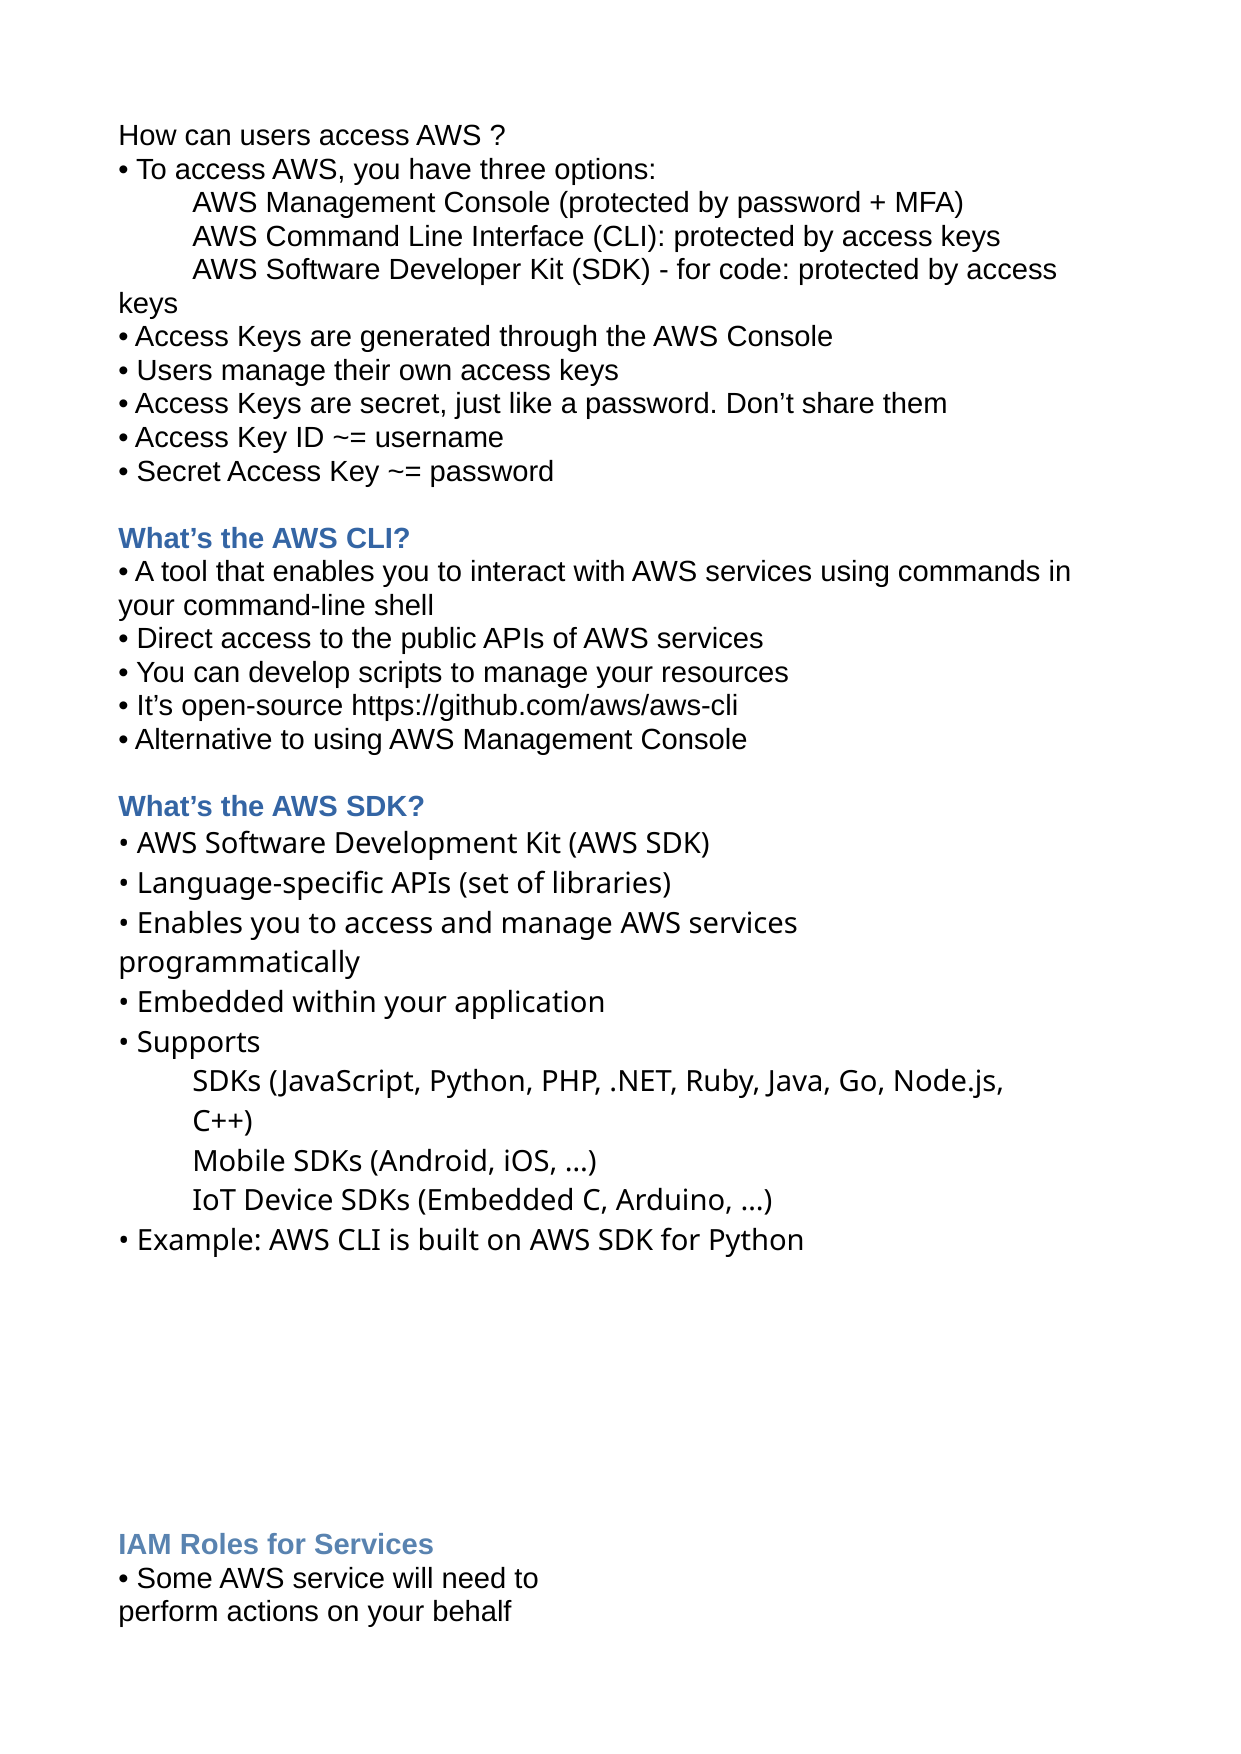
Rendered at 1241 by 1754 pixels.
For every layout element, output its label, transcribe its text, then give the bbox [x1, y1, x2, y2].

text • Alternative to using AWS Management Console [118, 722, 1122, 755]
text IoT Device SDKs (Embedded C, Arduino, …) [118, 1180, 1122, 1219]
text SDKs (JavaScript, Python, PHP, .NET, Ruby, Java, Go, Node.js, [118, 1061, 1122, 1100]
text • Supports [118, 1021, 1122, 1061]
text IAM Roles for Services [118, 1527, 1122, 1561]
text • Enables you to access and manage AWS services [118, 902, 1122, 942]
text • It’s open-source https://github.com/aws/aws-cli [118, 688, 1122, 722]
text • Language-specific APIs (set of libraries) [118, 862, 1122, 902]
text • Users manage their own access keys [118, 353, 1122, 386]
text perform actions on your behalf [118, 1594, 1122, 1628]
text • Access Keys are secret, just like a password. Don’t share them [118, 386, 1122, 420]
text • Embedded within your application [118, 981, 1122, 1021]
text • Access Key ID ~= username [118, 420, 1122, 453]
text • AWS Software Development Kit (AWS SDK) [118, 822, 1122, 862]
text AWS Management Console (protected by password + MFA) [118, 185, 1122, 219]
text • Secret Access Key ~= password [118, 453, 1122, 487]
text What’s the AWS SDK? [118, 789, 1122, 822]
text programmatically [118, 942, 1122, 981]
text • Example: AWS CLI is built on AWS SDK for Python [118, 1219, 1122, 1259]
text • Direct access to the public APIs of AWS services [118, 621, 1122, 655]
text AWS Software Developer Kit (SDK) - for code: protected by access keys [118, 252, 1122, 319]
text your command-line shell [118, 588, 1122, 621]
text Mobile SDKs (Android, iOS, …) [118, 1140, 1122, 1180]
text • A tool that enables you to interact with AWS services using commands in [118, 554, 1122, 588]
text AWS Command Line Interface (CLI): protected by access keys [118, 219, 1122, 252]
text What’s the AWS CLI? [118, 521, 1122, 554]
text • To access AWS, you have three options: [118, 152, 1122, 185]
text • Access Keys are generated through the AWS Console [118, 319, 1122, 353]
text • You can develop scripts to manage your resources [118, 655, 1122, 688]
text • Some AWS service will need to [118, 1561, 1122, 1594]
text How can users access AWS ? [118, 118, 1122, 152]
text C++) [118, 1100, 1122, 1140]
